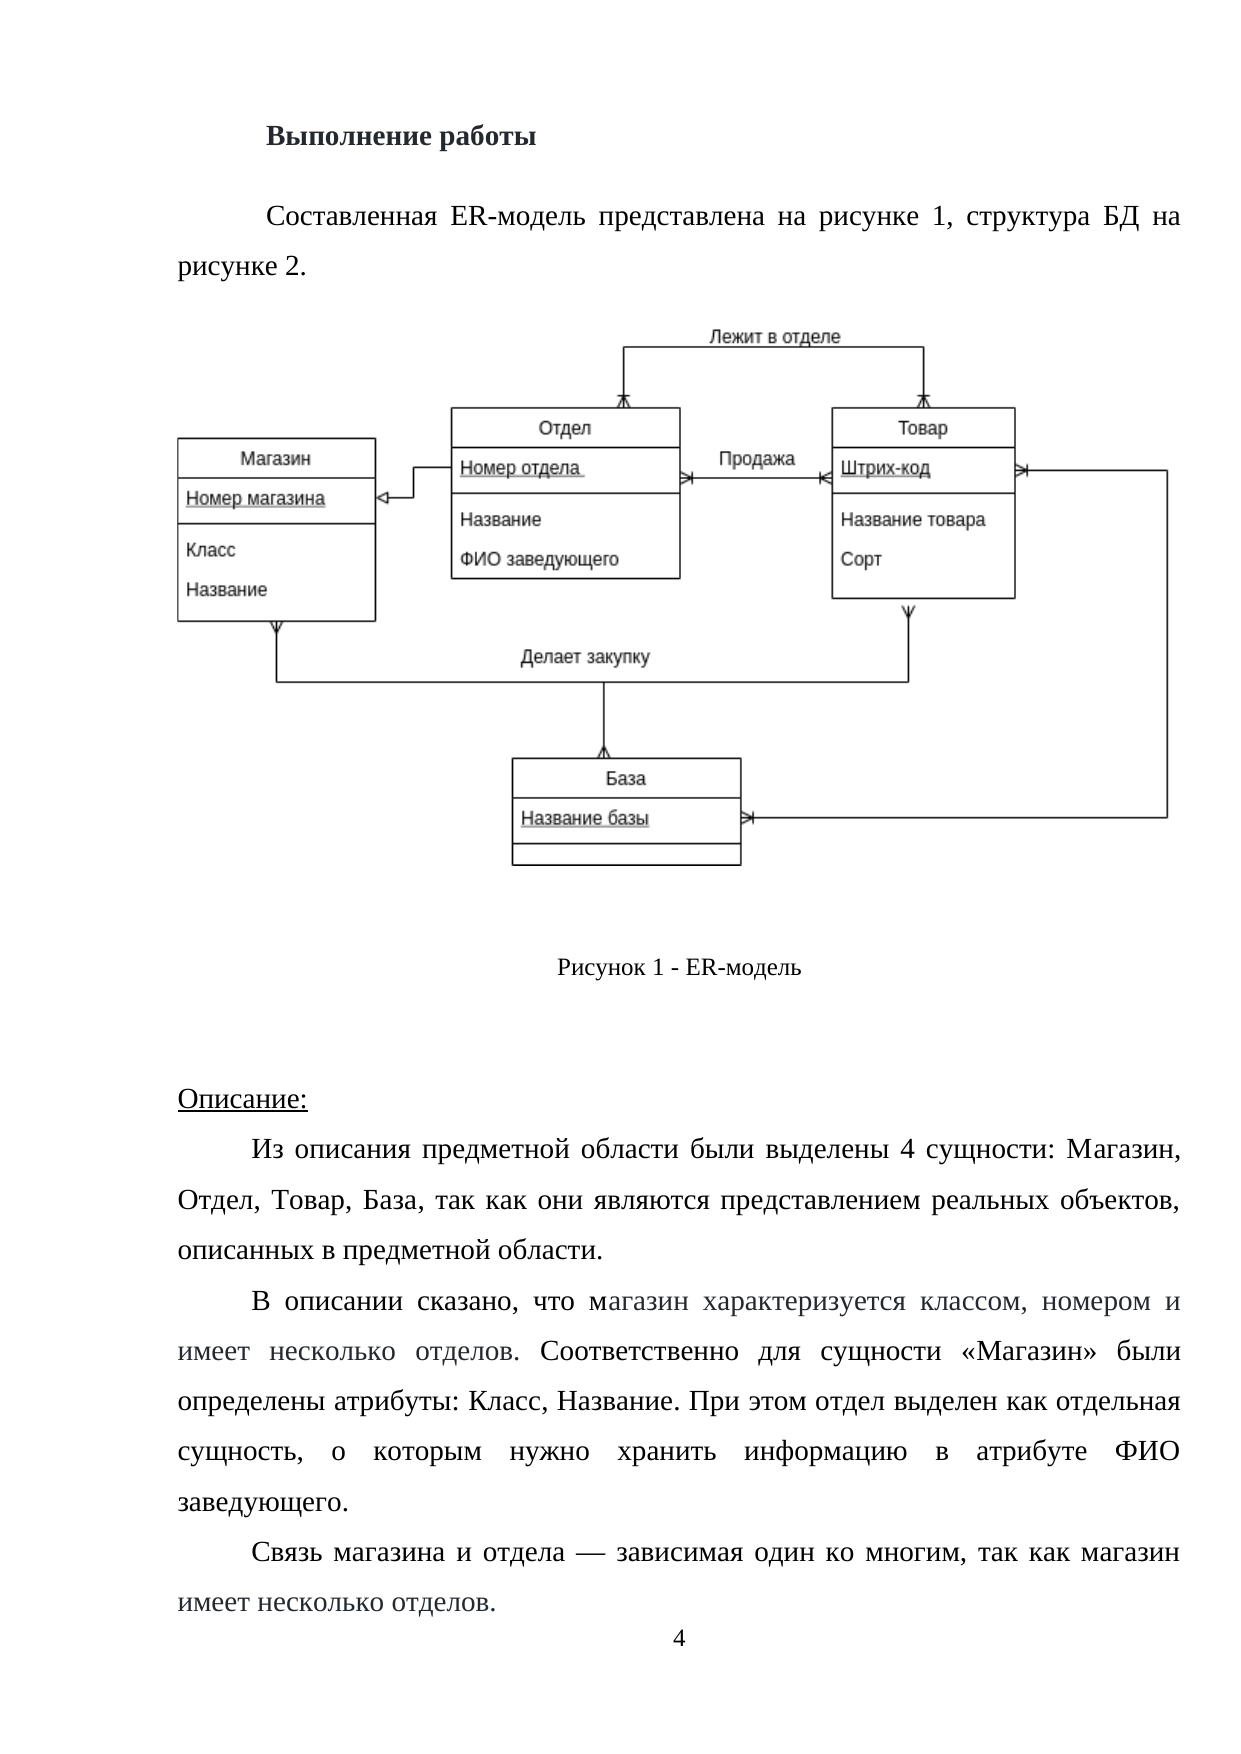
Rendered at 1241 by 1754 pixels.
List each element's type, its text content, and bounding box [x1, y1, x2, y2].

text Выполнение работы [177, 118, 1181, 152]
text В описании сказано, что магазин характеризуется классом, номером и имеет несколько отделов. Соответственно для сущности «Магазин» были определены атрибуты: Класс, Название. При этом отдел выделен как отдельная сущность, о которым нужно хранить информацию в атрибуте ФИО заведующего. [177, 1283, 1181, 1517]
text Связь магазина и отдела — зависимая один ко многим, так как магазин имеет несколько отделов. [177, 1534, 1181, 1618]
text Описание: [177, 1081, 1181, 1115]
text Рисунок 1 - ER-модель [177, 952, 1181, 981]
picture [177, 316, 1182, 866]
text Из описания предметной области были выделены 4 сущности: Магазин, Отдел, Товар, База, так как они являются представлением реальных объектов, описанных в предметной области. [177, 1132, 1181, 1266]
text Составленная ER-модель представлена на рисунке 1, структура БД на рисунке 2. [177, 198, 1181, 281]
